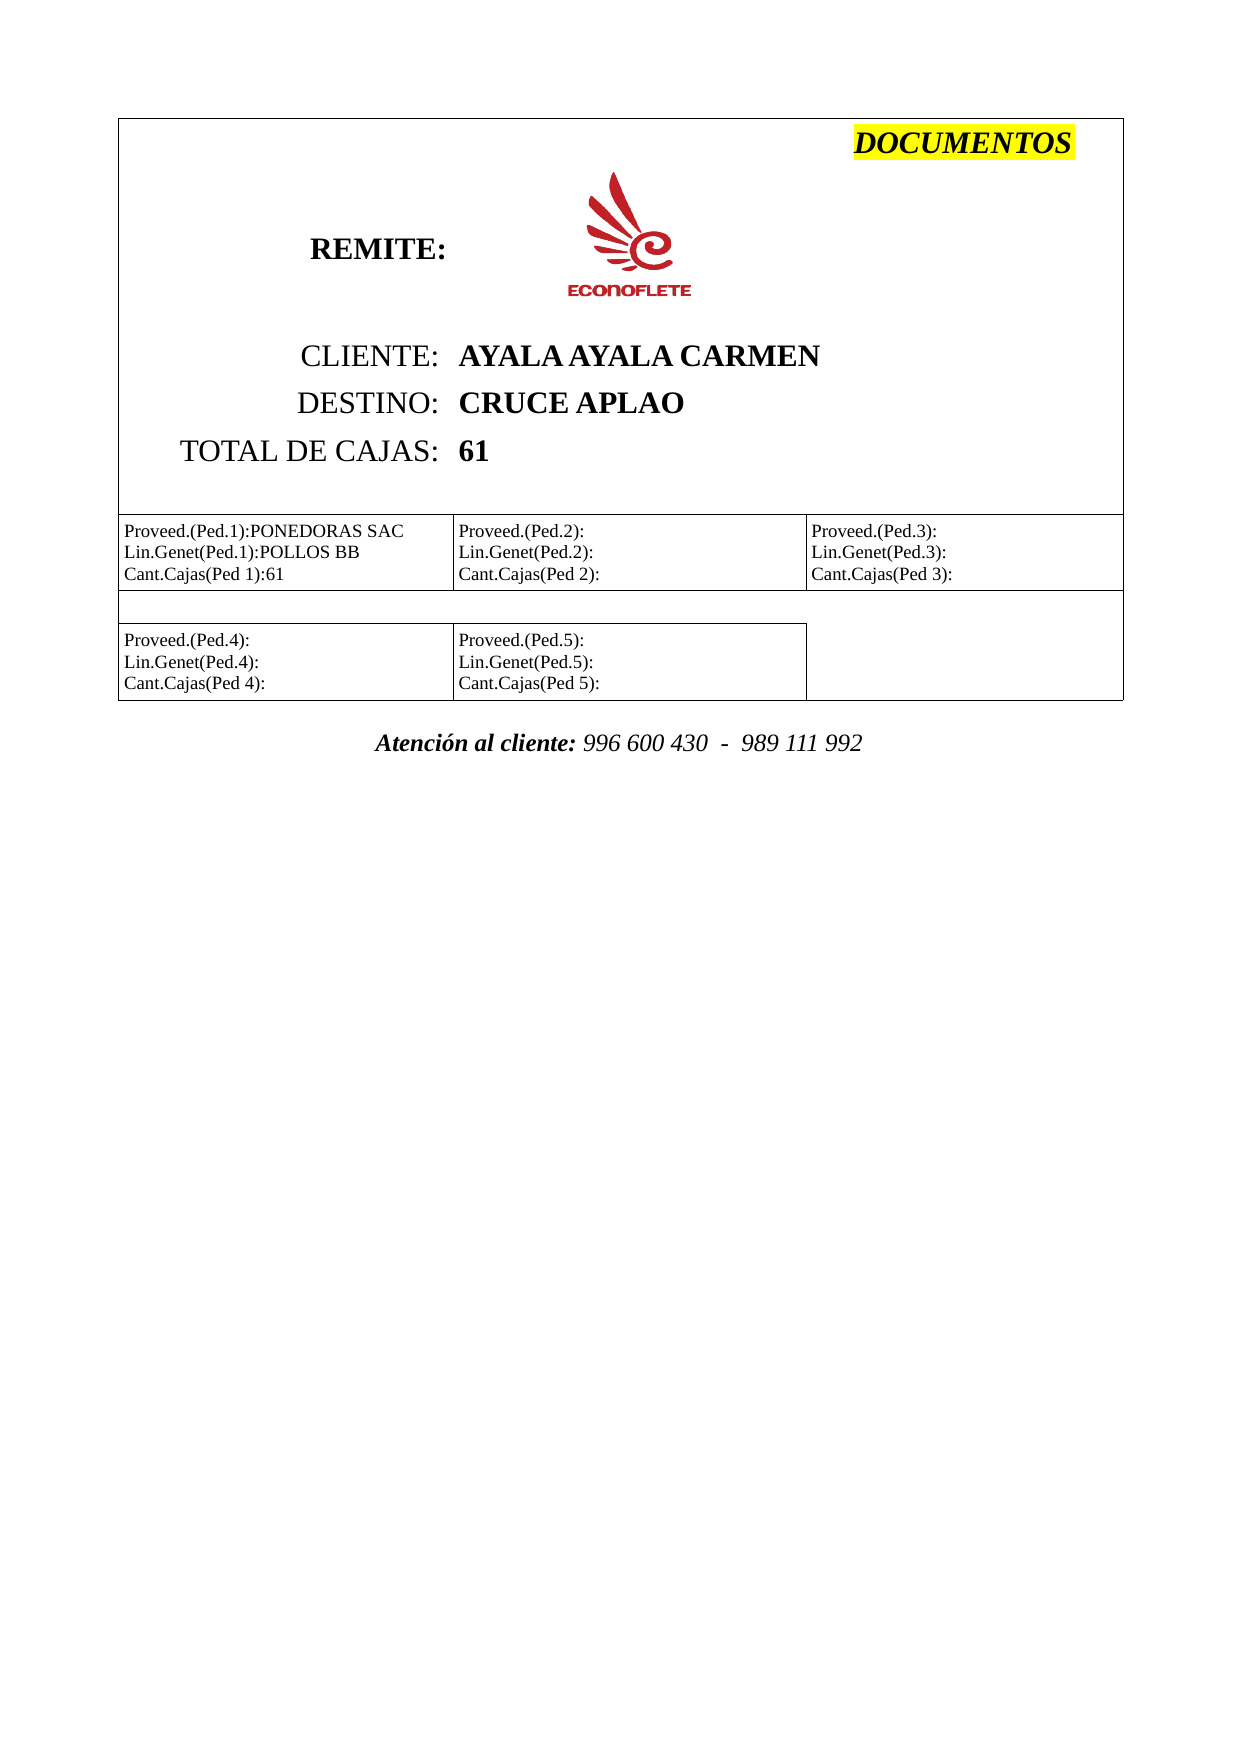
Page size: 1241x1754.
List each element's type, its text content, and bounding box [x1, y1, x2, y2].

table_cell [119, 474, 453, 514]
table_cell [453, 474, 806, 514]
table_header DOCUMENTOS [806, 119, 1123, 166]
table_cell CLIENTE: [119, 332, 453, 379]
table_cell [806, 474, 1123, 514]
table_cell Proveed.(Ped.3): Lin.Genet(Ped.3): Cant.Cajas(Ped 3): [807, 515, 1123, 590]
table_header [453, 119, 806, 166]
table_cell [453, 591, 806, 623]
table_header [119, 119, 453, 166]
table_cell AYALA AYALA CARMEN [453, 332, 1123, 379]
table_cell Proveed.(Ped.2): Lin.Genet(Ped.2): Cant.Cajas(Ped 2): [454, 515, 806, 590]
table_cell Proveed.(Ped.1):PONEDORAS SAC Lin.Genet(Ped.1):POLLOS BB Cant.Cajas(Ped 1):61 [119, 515, 453, 590]
table_cell DESTINO: [119, 379, 453, 426]
table_cell TOTAL DE CAJAS: [119, 426, 453, 474]
table_cell [806, 591, 1123, 623]
table_cell Proveed.(Ped.4): Lin.Genet(Ped.4): Cant.Cajas(Ped 4): [119, 624, 453, 699]
table_cell [119, 591, 453, 623]
table_cell Proveed.(Ped.5): Lin.Genet(Ped.5): Cant.Cajas(Ped 5): [454, 624, 806, 699]
table_cell REMITE: [119, 166, 453, 332]
table_cell [453, 166, 806, 332]
table_cell 61 [453, 426, 1123, 474]
picture [552, 171, 707, 297]
text Atención al cliente: 996 600 430 - 989 111 992 [118, 728, 1122, 757]
table_cell [806, 166, 1123, 332]
table_cell [807, 623, 1123, 699]
table_cell [806, 379, 1123, 426]
table_cell CRUCE APLAO [453, 379, 806, 426]
